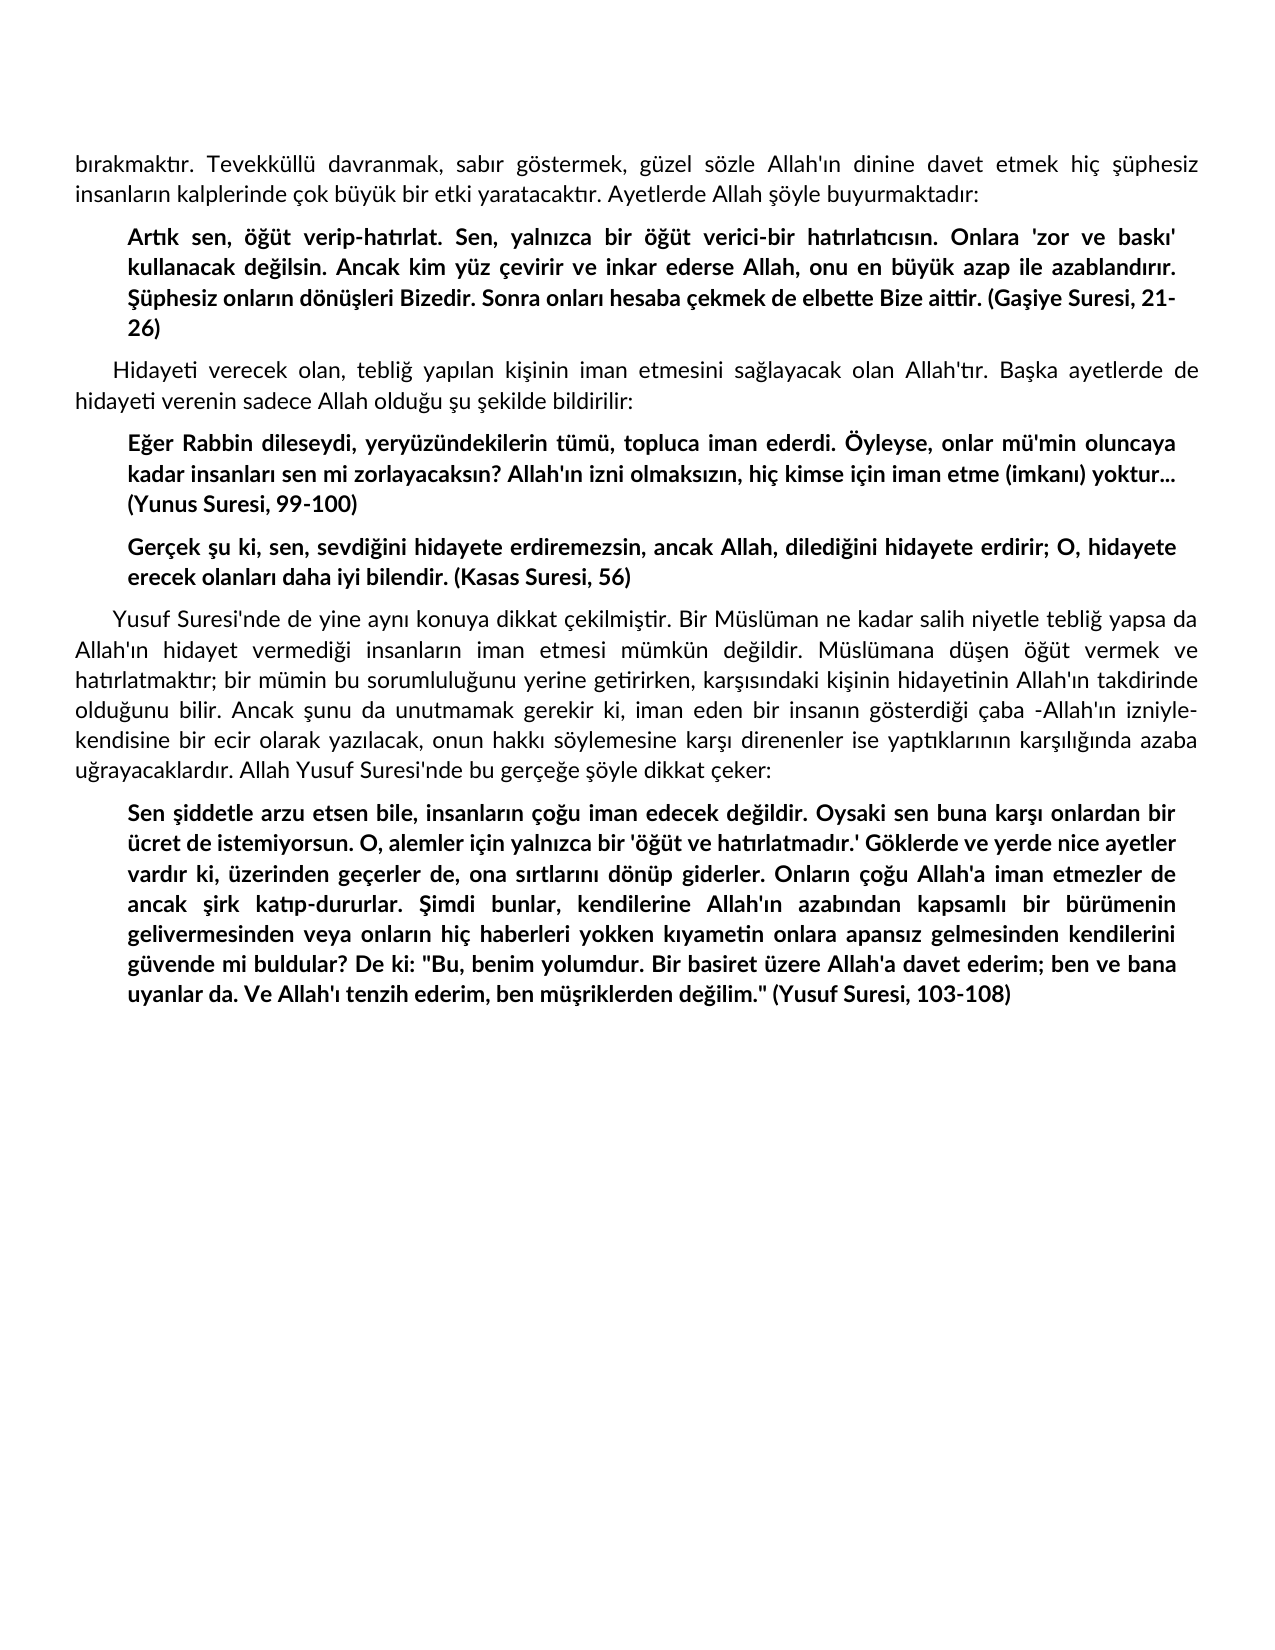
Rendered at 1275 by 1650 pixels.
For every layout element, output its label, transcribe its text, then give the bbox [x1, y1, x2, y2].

text Hidayeti verecek olan, tebliğ yapılan kişinin iman etmesini sağlayacak olan Allah'tır. Başka ayetlerde de hidayeti verenin sadece Allah olduğu şu şekilde bildirilir: [75, 356, 1200, 414]
text bırakmaktır. Tevekküllü davranmak, sabır göstermek, güzel sözle Allah'ın dinine davet etmek hiç şüphesiz insanların kalplerinde çok büyük bir etki yaratacaktır. Ayetlerde Allah şöyle buyurmaktadır: [75, 150, 1200, 208]
text Yusuf Suresi'nde de yine aynı konuya dikkat çekilmiştir. Bir Müslüman ne kadar salih niyetle tebliğ yapsa da Allah'ın hidayet vermediği insanların iman etmesi mümkün değildir. Müslümana düşen öğüt vermek ve hatırlatmaktır; bir mümin bu sorumluluğunu yerine getirirken, karşısındaki kişinin hidayetinin Allah'ın takdirinde olduğunu bilir. Ancak şunu da unutmamak gerekir ki, iman eden bir insanın gösterdiği çaba -Allah'ın izniyle- kendisine bir ecir olarak yazılacak, onun hakkı söylemesine karşı direnenler ise yaptıklarının karşılığında azaba uğrayacaklardır. Allah Yusuf Suresi'nde bu gerçeğe şöyle dikkat çeker: [75, 605, 1200, 784]
text Artık sen, öğüt verip-hatırlat. Sen, yalnızca bir öğüt verici-bir hatırlatıcısın. Onlara 'zor ve baskı' kullanacak değilsin. Ancak kim yüz çevirir ve inkar ederse Allah, onu en büyük azap ile azablandırır. Şüphesiz onların dönüşleri Bizedir. Sonra onları hesaba çekmek de elbette Bize aittir. (Gaşiye Suresi, 21-26) [127, 223, 1177, 341]
text Gerçek şu ki, sen, sevdiğini hidayete erdiremezsin, ancak Allah, dilediğini hidayete erdirir; O, hidayete erecek olanları daha iyi bilendir. (Kasas Suresi, 56) [127, 532, 1177, 590]
text Eğer Rabbin dileseydi, yeryüzündekilerin tümü, topluca iman ederdi. Öyleyse, onlar mü'min oluncaya kadar insanları sen mi zorlayacaksın? Allah'ın izni olmaksızın, hiç kimse için iman etme (imkanı) yoktur... (Yunus Suresi, 99-100) [127, 429, 1177, 517]
text Sen şiddetle arzu etsen bile, insanların çoğu iman edecek değildir. Oysaki sen buna karşı onlardan bir ücret de istemiyorsun. O, alemler için yalnızca bir 'öğüt ve hatırlatmadır.' Göklerde ve yerde nice ayetler vardır ki, üzerinden geçerler de, ona sırtlarını dönüp giderler. Onların çoğu Allah'a iman etmezler de ancak şirk katıp-dururlar. Şimdi bunlar, kendilerine Allah'ın azabından kapsamlı bir bürümenin gelivermesinden veya onların hiç haberleri yokken kıyametin onlara apansız gelmesinden kendilerini güvende mi buldular? De ki: "Bu, benim yolumdur. Bir basiret üzere Allah'a davet ederim; ben ve bana uyanlar da. Ve Allah'ı tenzih ederim, ben müşriklerden değilim." (Yusuf Suresi, 103-108) [127, 799, 1177, 1008]
